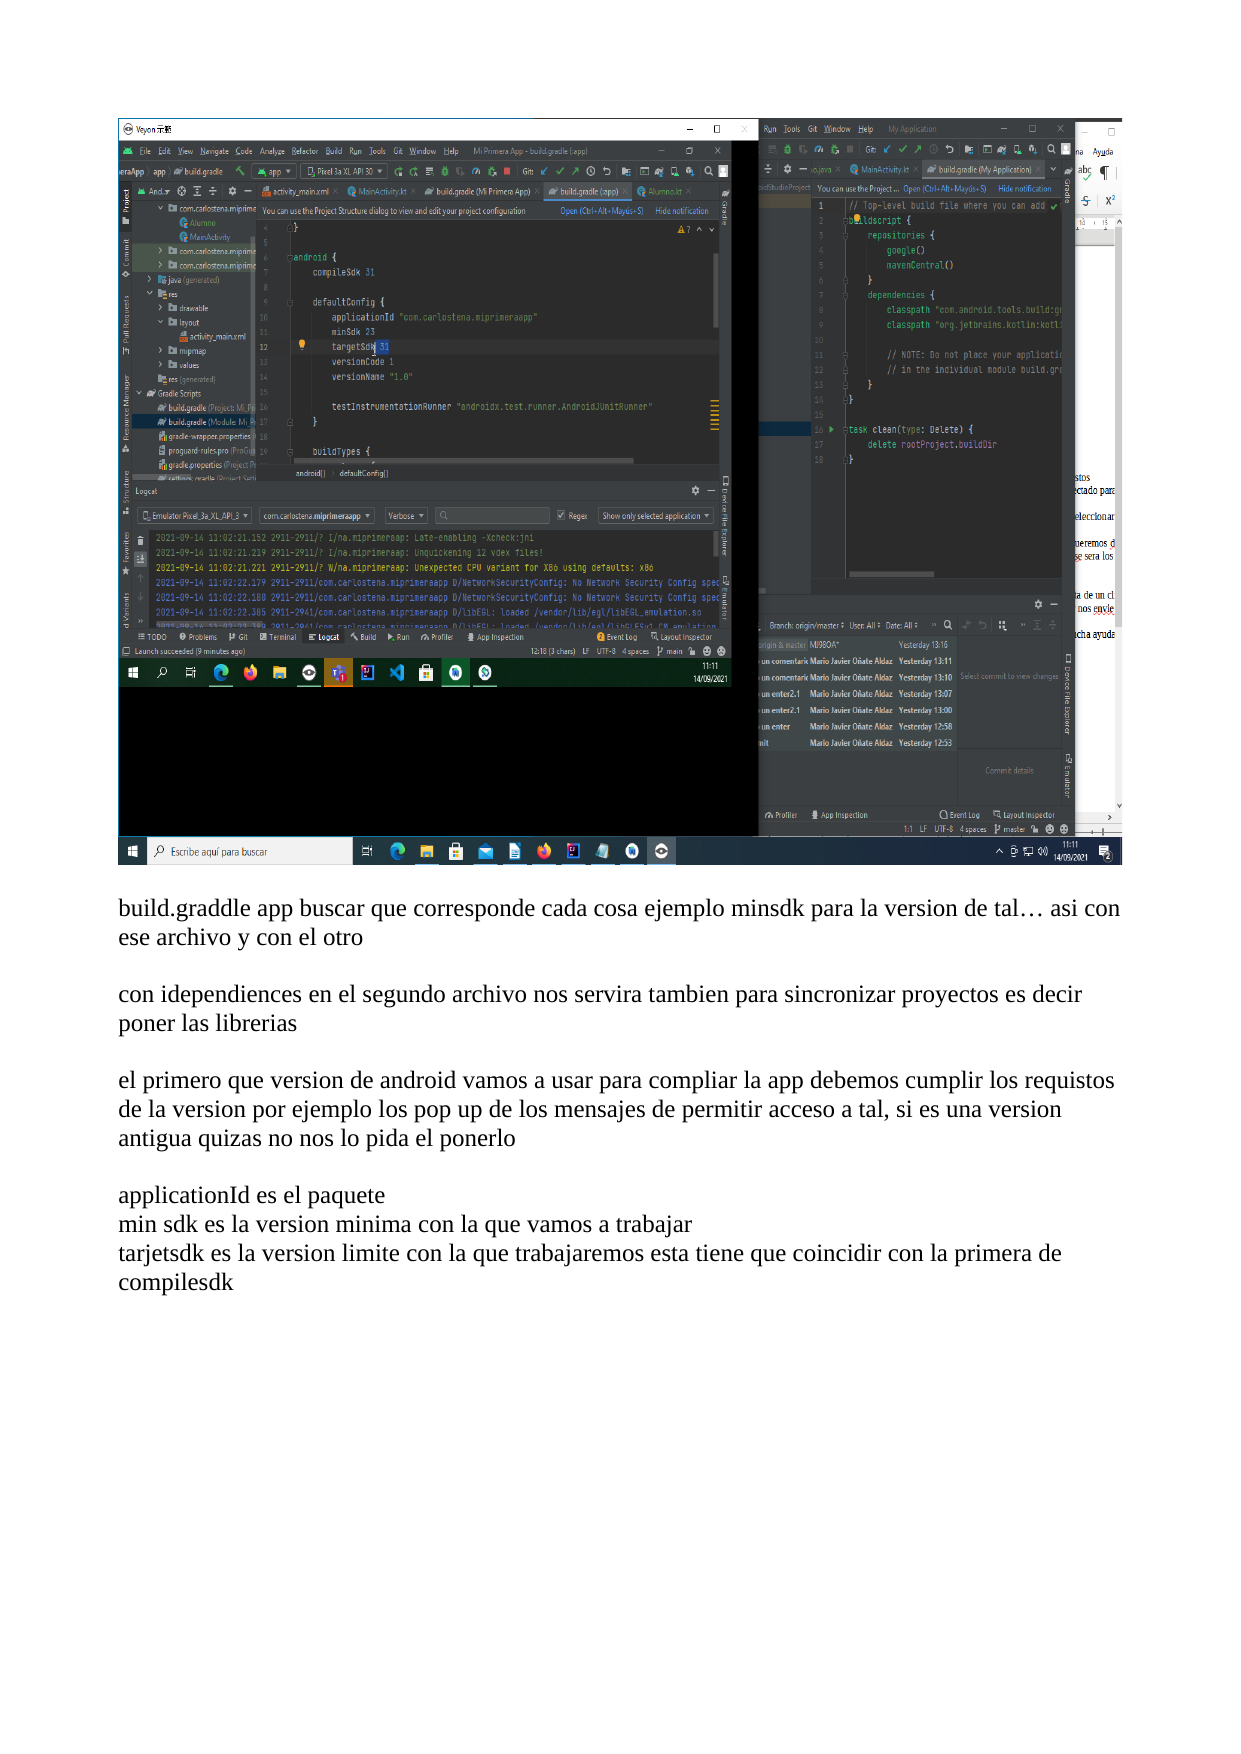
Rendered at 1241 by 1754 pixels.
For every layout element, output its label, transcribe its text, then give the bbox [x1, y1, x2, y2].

text con idependiences en el segundo archivo nos servira tambien para sincronizar proyectos es decir poner las librerias [118, 979, 1122, 1037]
text build.graddle app buscar que corresponde cada cosa ejemplo minsdk para la version de tal… asi con ese archivo y con el otro [118, 893, 1122, 951]
text applicationId es el paquete [118, 1181, 1122, 1209]
text el primero que version de android vamos a usar para compliar la app debemos cumplir los requistos de la version por ejemplo los pop up de los mensajes de permitir acceso a tal, si es una version antigua quizas no nos lo pida el ponerlo [118, 1066, 1122, 1152]
text tarjetsdk es la version limite con la que trabajaremos esta tiene que coincidir con la primera de compilesdk [118, 1238, 1122, 1296]
text min sdk es la version minima con la que vamos a trabajar [118, 1209, 1122, 1238]
picture [118, 118, 1123, 865]
